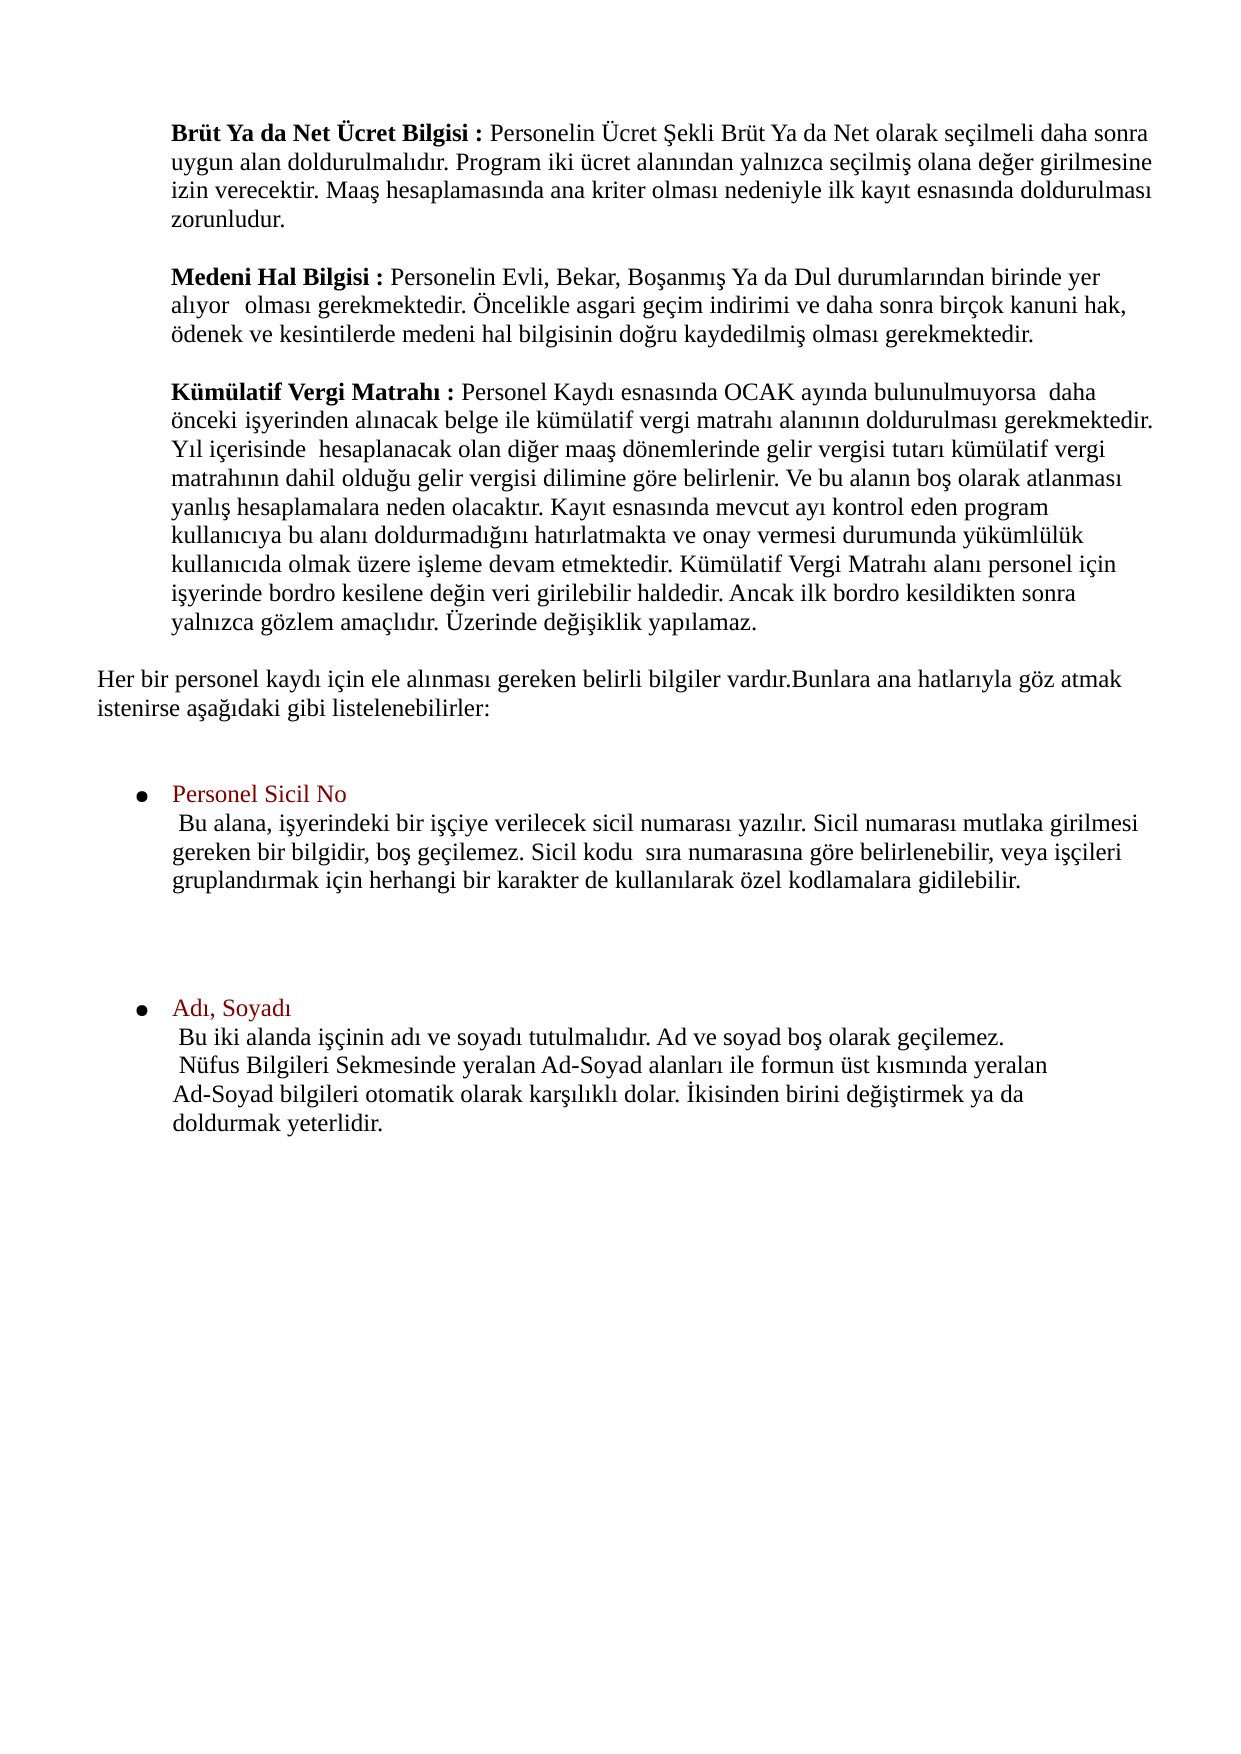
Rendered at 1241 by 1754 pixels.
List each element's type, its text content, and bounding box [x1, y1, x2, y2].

text Medeni Hal Bilgisi : Personelin Evli, Bekar, Boşanmış Ya da Dul durumlarından birinde yer alıyor olması gerekmektedir. Öncelikle asgari geçim indirimi ve daha sonra birçok kanuni hak, ödenek ve kesintilerde medeni hal bilgisinin doğru kaydedilmiş olması gerekmektedir. [97, 262, 1165, 348]
list Adı, Soyadı Bu iki alanda işçinin adı ve soyadı tutulmalıdır. Ad ve soyad boş olarak geçilemez. [134, 993, 1165, 1051]
text Kümülatif Vergi Matrahı : Personel Kaydı esnasında OCAK ayında bulunulmuyorsa daha önceki işyerinden alınacak belge ile kümülatif vergi matrahı alanının doldurulması gerekmektedir. Yıl içerisinde hesaplanacak olan diğer maaş dönemlerinde gelir vergisi tutarı kümülatif vergi matrahının dahil olduğu gelir vergisi dilimine göre belirlenir. Ve bu alanın boş olarak atlanması yanlış hesaplamalara neden olacaktır. Kayıt esnasında mevcut ayı kontrol eden program kullanıcıya bu alanı doldurmadığını hatırlatmakta ve onay vermesi durumunda yükümlülük kullanıcıda olmak üzere işleme devam etmektedir. Kümülatif Vergi Matrahı alanı personel için işyerinde bordro kesilene değin veri girilebilir haldedir. Ancak ilk bordro kesildikten sonra yalnızca gözlem amaçlıdır. Üzerinde değişiklik yapılamaz. [97, 377, 1165, 636]
list Personel Sicil No Bu alana, işyerindeki bir işçiye verilecek sicil numarası yazılır. Sicil numarası mutlaka girilmesi gereken bir bilgidir, boş geçilemez. Sicil kodu sıra numarasına göre belirlenebilir, veya işçileri gruplandırmak için herhangi bir karakter de kullanılarak özel kodlamalara gidilebilir. [134, 779, 1165, 894]
text Brüt Ya da Net Ücret Bilgisi : Personelin Ücret Şekli Brüt Ya da Net olarak seçilmeli daha sonra uygun alan doldurulmalıdır. Program iki ücret alanından yalnızca seçilmiş olana değer girilmesine izin verecektir. Maaş hesaplamasında ana kriter olması nedeniyle ilk kayıt esnasında doldurulması zorunludur. [97, 118, 1165, 233]
text Nüfus Bilgileri Sekmesinde yeralan Ad-Soyad alanları ile formun üst kısmında yeralan Ad-Soyad bilgileri otomatik olarak karşılıklı dolar. İkisinden birini değiştirmek ya da doldurmak yeterlidir. [98, 1051, 1165, 1137]
text Her bir personel kaydı için ele alınması gereken belirli bilgiler vardır.Bunlara ana hatlarıyla göz atmak istenirse aşağıdaki gibi listelenebilirler: [97, 664, 1165, 722]
